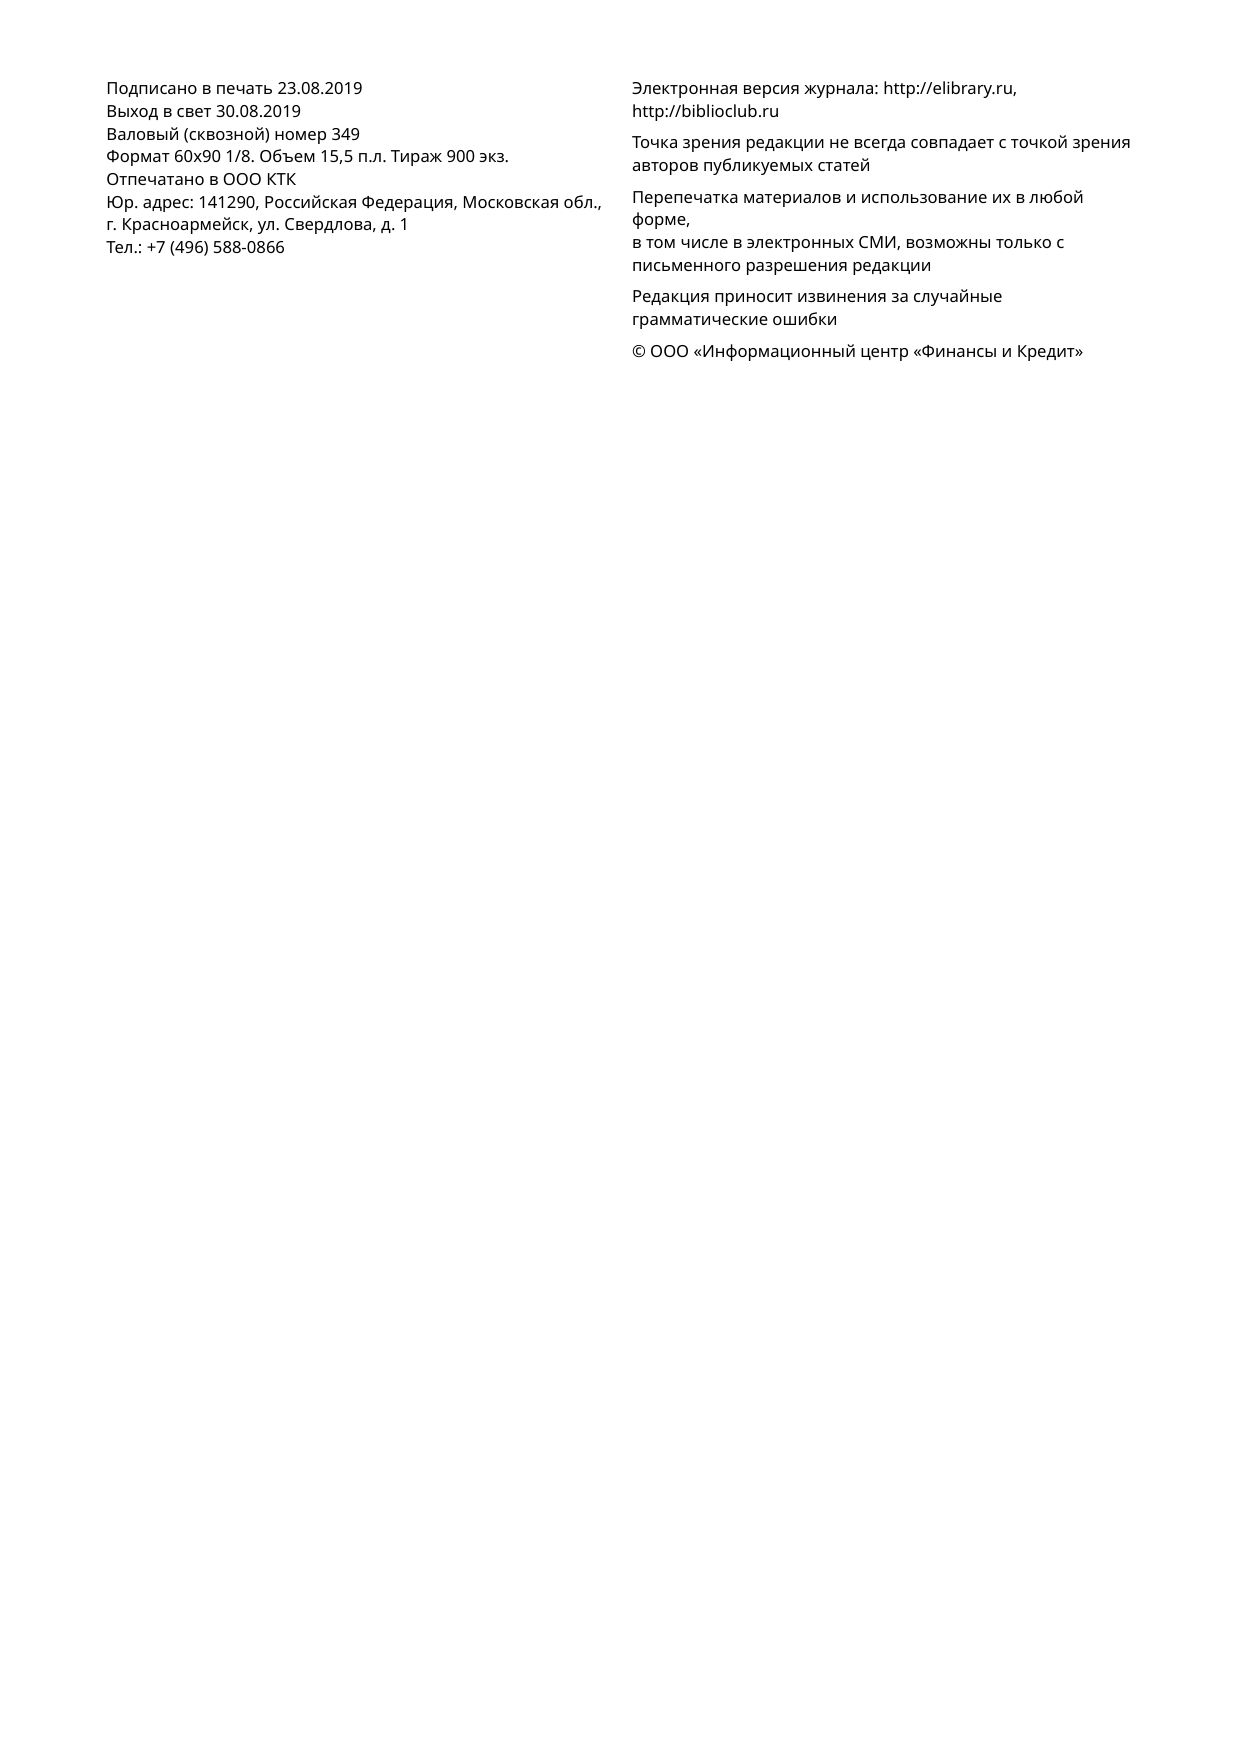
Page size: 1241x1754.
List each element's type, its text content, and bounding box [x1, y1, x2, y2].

table_header Электронная версия журнала: http://elibrary.ru, http://biblioclub.ru Точка зрения редакции не всегда совпадает с точкой зрения авторов публикуемых статей Перепечатка материалов и использование их в любой форме, в том числе в электронных СМИ, возможны только с письменного разрешения редакции Редакция приносит извинения за случайные грамматические ошибки © ООО «Информационный центр «Финансы и Кредит» [632, 77, 1134, 371]
table_header Подписано в печать 23.08.2019 Выход в свет 30.08.2019 Валовый (сквозной) номер 349 Формат 60х90 1/8. Объем 15,5 п.л. Тираж 900 экз. Отпечатано в ООО КТК Юр. адрес: 141290, Российская Федерация, Московская обл., г. Красноармейск, ул. Свердлова, д. 1 Тел.: +7 (496) 588-0866 [106, 77, 608, 371]
table_header [608, 77, 632, 371]
